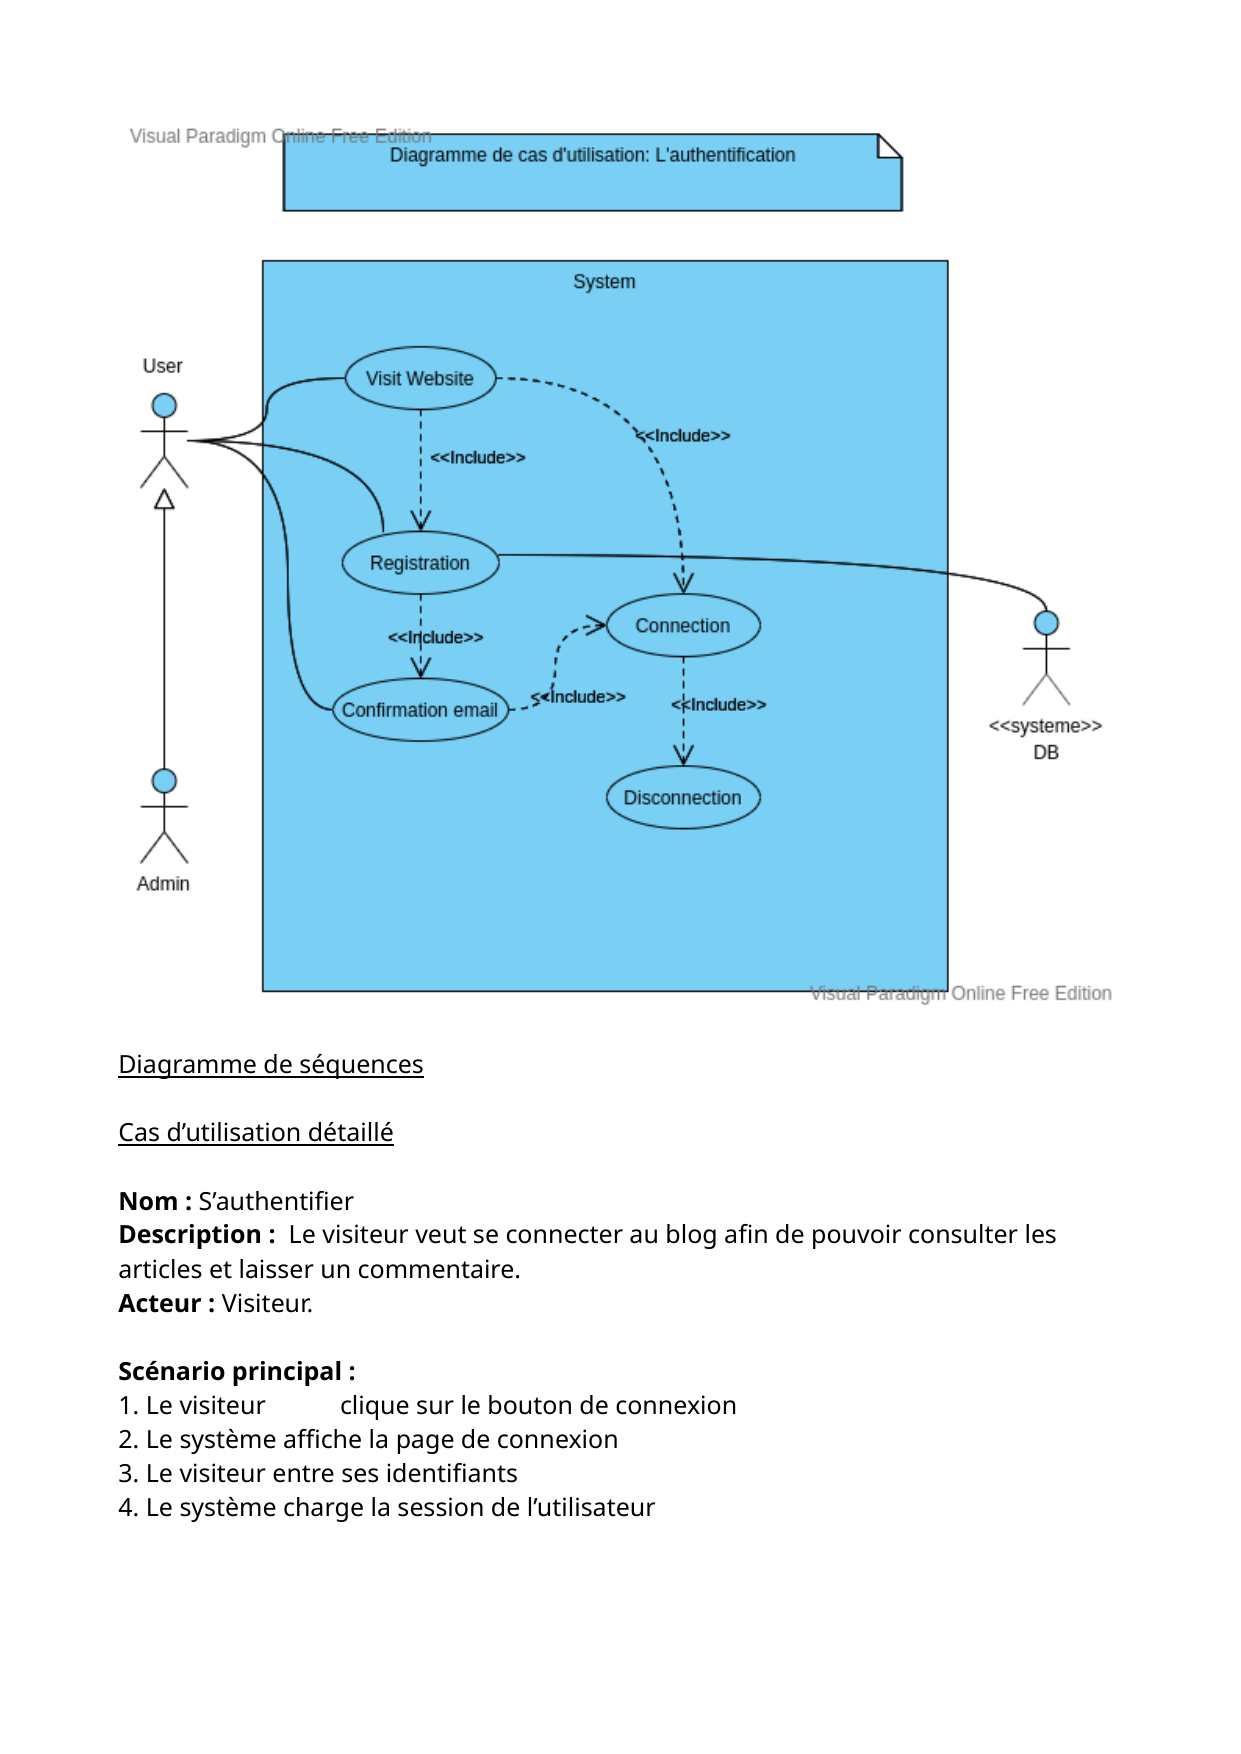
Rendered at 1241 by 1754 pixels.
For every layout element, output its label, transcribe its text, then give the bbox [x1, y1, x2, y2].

text Scénario principal : [118, 1353, 1122, 1387]
text 2. Le système affiche la page de connexion [118, 1422, 1122, 1456]
text 3. Le visiteur entre ses identifiants [118, 1456, 1122, 1490]
picture [120, 118, 1121, 1008]
text Diagramme de séquences [118, 1047, 1122, 1081]
text 4. Le système charge la session de l’utilisateur [118, 1490, 1122, 1524]
text Description : Le visiteur veut se connecter au blog afin de pouvoir consulter les articles et laisser un commentaire. [118, 1217, 1122, 1285]
text Acteur : Visiteur. [118, 1285, 1122, 1319]
text 1. Le visiteur clique sur le bouton de connexion [118, 1387, 1122, 1422]
text Nom : S’authentifier [118, 1183, 1122, 1217]
text Cas d’utilisation détaillé [118, 1115, 1122, 1149]
